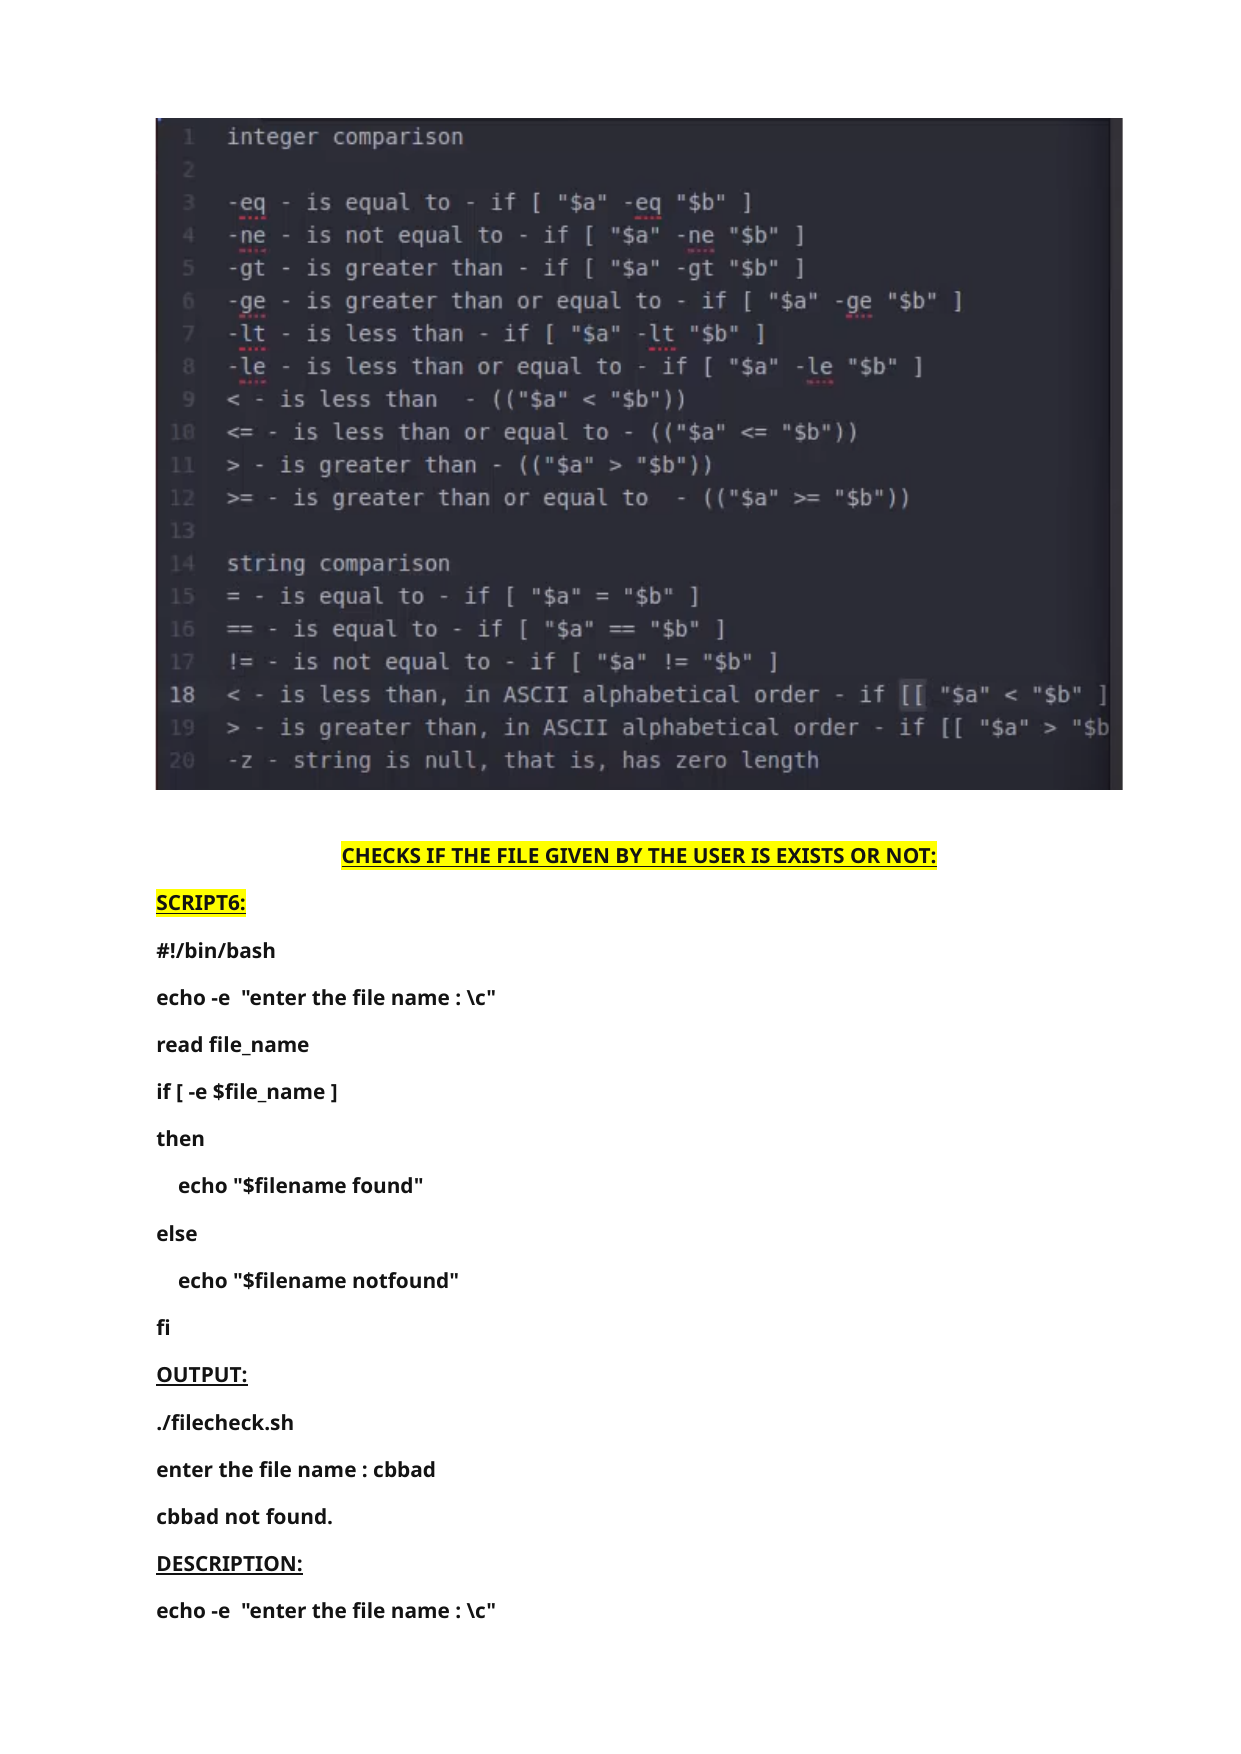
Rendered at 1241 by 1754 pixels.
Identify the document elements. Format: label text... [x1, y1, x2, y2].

text enter the file name : cbbad [156, 1455, 1122, 1483]
text CHECKS IF THE FILE GIVEN BY THE USER IS EXISTS OR NOT: [156, 841, 1122, 870]
text DESCRIPTION: [156, 1549, 1122, 1578]
text fi [156, 1313, 1122, 1342]
text then [156, 1124, 1122, 1153]
text echo -e "enter the file name : \c" [156, 1596, 1122, 1625]
text if [ -e $file_name ] [156, 1077, 1122, 1106]
text SCRIPT6: [156, 888, 1122, 917]
text OUTPUT: [156, 1360, 1122, 1389]
text else [156, 1219, 1122, 1247]
picture [155, 118, 1123, 790]
text echo "$filename found" [156, 1172, 1122, 1200]
text ./filecheck.sh [156, 1408, 1122, 1436]
text read file_name [156, 1030, 1122, 1058]
text cbbad not found. [156, 1502, 1122, 1530]
text echo "$filename notfound" [156, 1266, 1122, 1294]
text echo -e "enter the file name : \c" [156, 983, 1122, 1011]
text #!/bin/bash [156, 936, 1122, 964]
